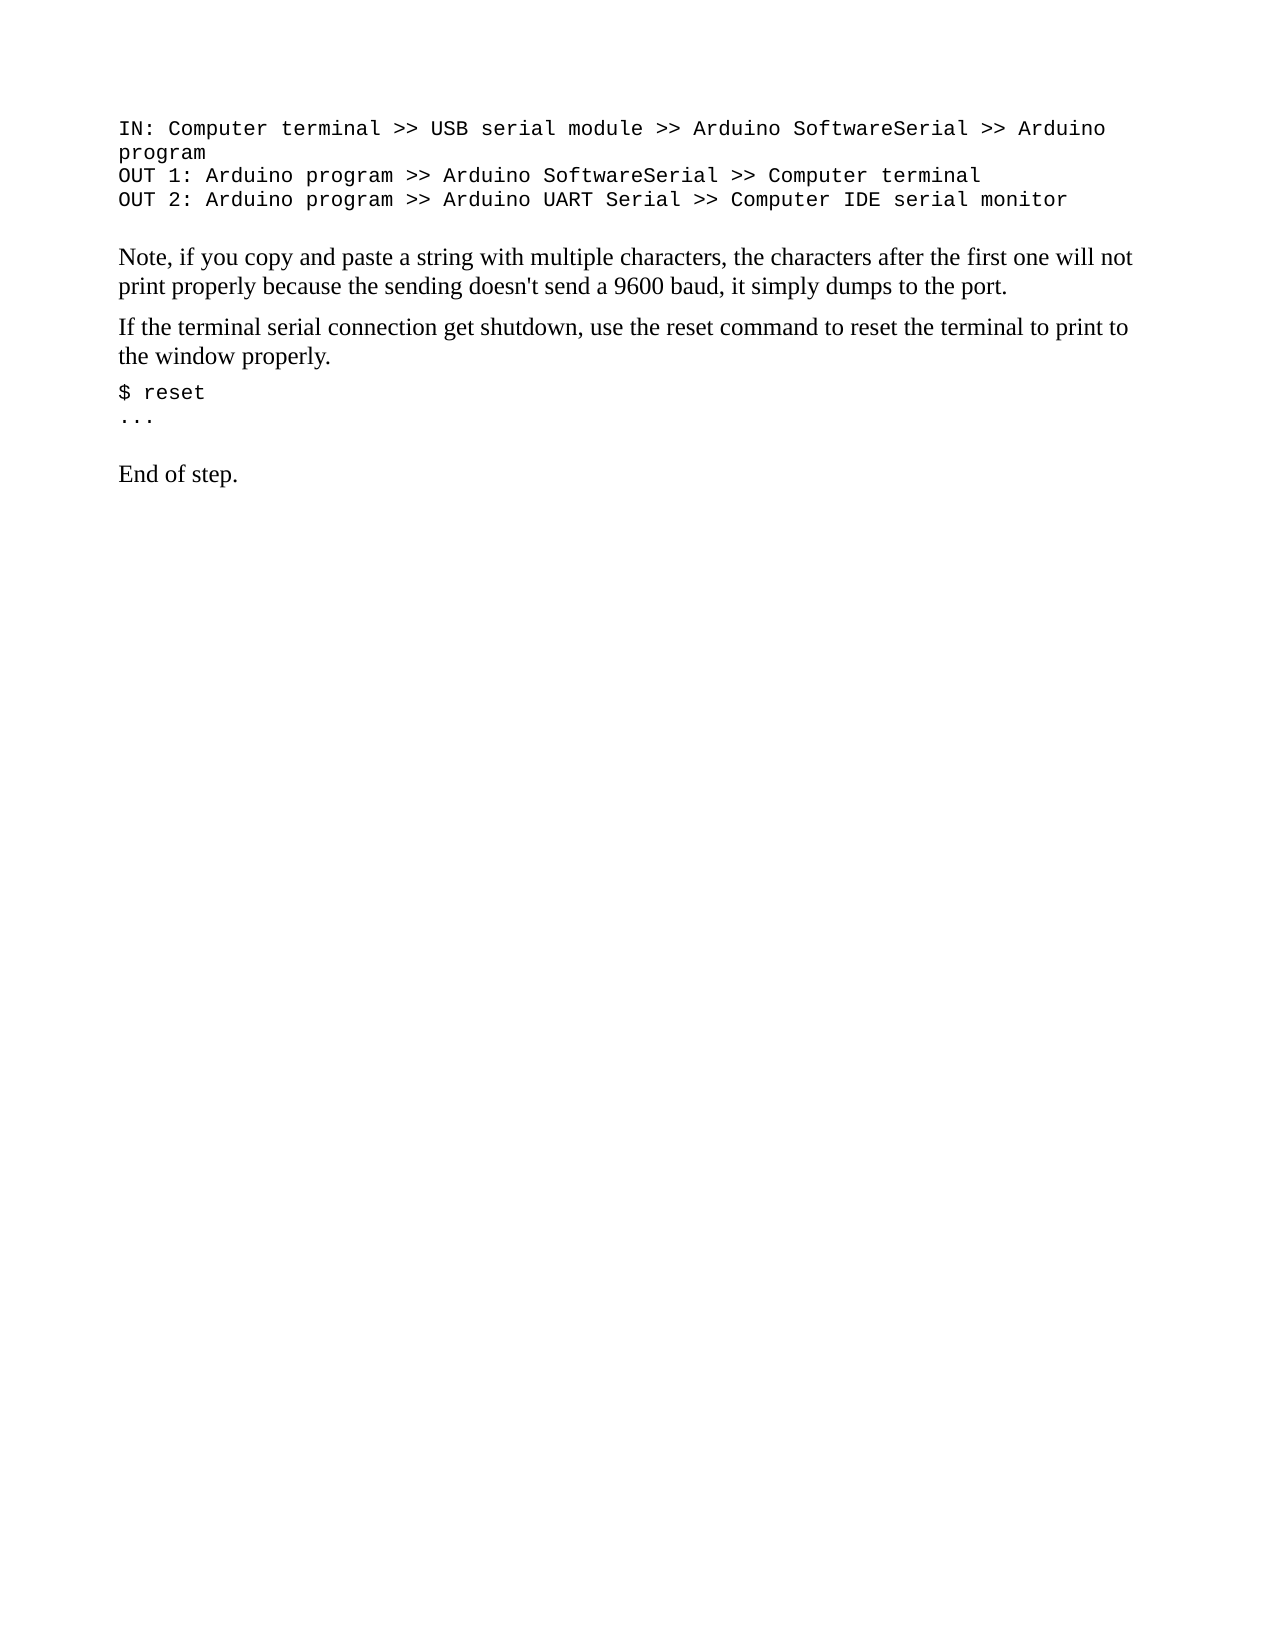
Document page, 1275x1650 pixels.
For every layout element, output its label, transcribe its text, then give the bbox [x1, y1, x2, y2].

text ... [118, 406, 1157, 429]
text OUT 1: Arduino program >> Arduino SoftwareSerial >> Computer terminal [118, 165, 1157, 189]
text IN: Computer terminal >> USB serial module >> Arduino SoftwareSerial >> Arduino program [118, 118, 1157, 165]
text Note, if you copy and paste a string with multiple characters, the characters after the first one will not print properly because the sending doesn't send a 9600 baud, it simply dumps to the port. [118, 242, 1157, 300]
text OUT 2: Arduino program >> Arduino UART Serial >> Computer IDE serial monitor [118, 189, 1157, 213]
text $ reset [118, 382, 1157, 406]
text If the terminal serial connection get shutdown, use the reset command to reset the terminal to print to the window properly. [118, 312, 1157, 370]
text End of step. [118, 459, 1157, 488]
